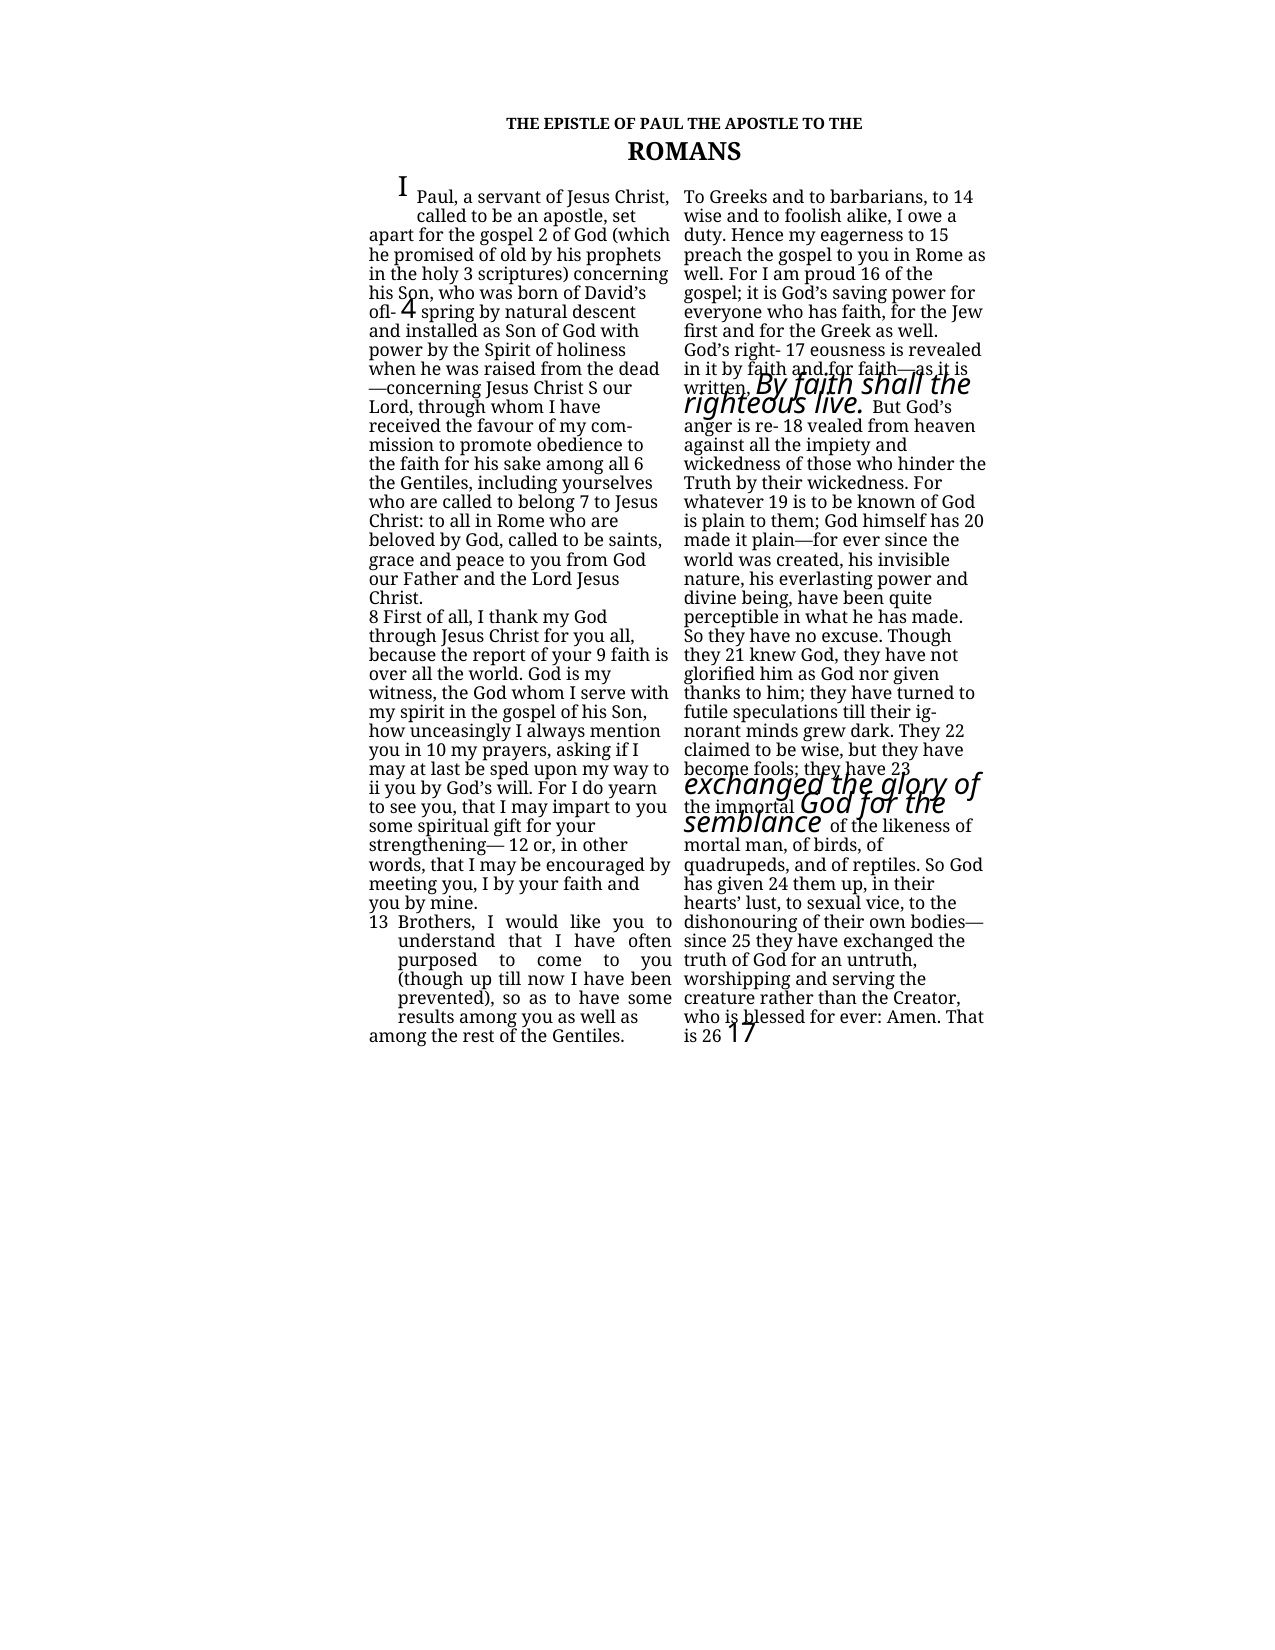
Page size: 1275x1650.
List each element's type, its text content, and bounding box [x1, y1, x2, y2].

list Brothers, I would like you to understand that I have often purposed to come to you (though up till now I have been prevented), so as to have some results among you as well as [368, 913, 672, 1027]
text To Greeks and to barbarians, to 14 wise and to foolish alike, I owe a duty. Hence my eagerness to 15 preach the gospel to you in Rome as well. For I am proud 16 of the gospel; it is God’s saving power for everyone who has faith, for the Jew first and for the Greek as well. God’s right- 17 eousness is revealed in it by faith and for faith—as it is writ­ten, By faith shall the righteous live. But God’s anger is re- 18 vealed from heaven against all the impiety and wickedness of those who hinder the Truth by their wickedness. For whatever 19 is to be known of God is plain to them; God himself has 20 made it plain—for ever since the world was created, his invisible nature, his everlast­ing power and divine being, have been quite perceptible in what he has made. So they have no excuse. Though they 21 knew God, they have not glori­fied him as God nor given thanks to him; they have turned to futile speculations till their ig­norant minds grew dark. They 22 claimed to be wise, but they have become fools; they have 23 exchanged the glory of the im­mortal God for the semblance of the likeness of mortal man, of birds, of quadrupeds, and of reptiles. So God has given 24 them up, in their hearts’ lust, to sexual vice, to the dishonour­ing of their own bodies—since 25 they have exchanged the truth of God for an untruth, worship­ping and serving the creature rather than the Creator, who is blessed for ever: Amen. That is 26 17 [683, 188, 988, 1046]
text 8 First of all, I thank my God through Jesus Christ for you all, because the report of your 9 faith is over all the world. God is my witness, the God whom I serve with my spirit in the gospel of his Son, how unceas­ingly I always mention you in 10 my prayers, asking if I may at last be sped upon my way to ii you by God’s will. For I do yearn to see you, that I may impart to you some spiritual gift for your strengthening— 12 or, in other words, that I may be encouraged by meeting you, I by your faith and you by mine. [368, 608, 672, 913]
text THE EPISTLE OF PAUL THE APOSTLE TO THE [381, 117, 988, 132]
text among the rest of the Gentiles. [368, 1027, 672, 1046]
subtitle ROMANS [381, 141, 988, 166]
text IPaul, a servant of Jesus Christ, called to be an apostle, set apart for the gospel 2 of God (which he promised of old by his prophets in the holy 3 scriptures) concerning his Son, who was born of David’s ofl- 4 spring by natural descent and in­stalled as Son of God with power by the Spirit of holiness when he was raised from the dead—concerning Jesus Christ S our Lord, through whom I have received the favour of my com­mission to promote obedience to the faith for his sake among all 6 the Gentiles, including your­selves who are called to belong 7 to Jesus Christ: to all in Rome who are beloved by God, called to be saints, grace and peace to you from God our Father and the Lord Jesus Christ. [368, 188, 672, 608]
